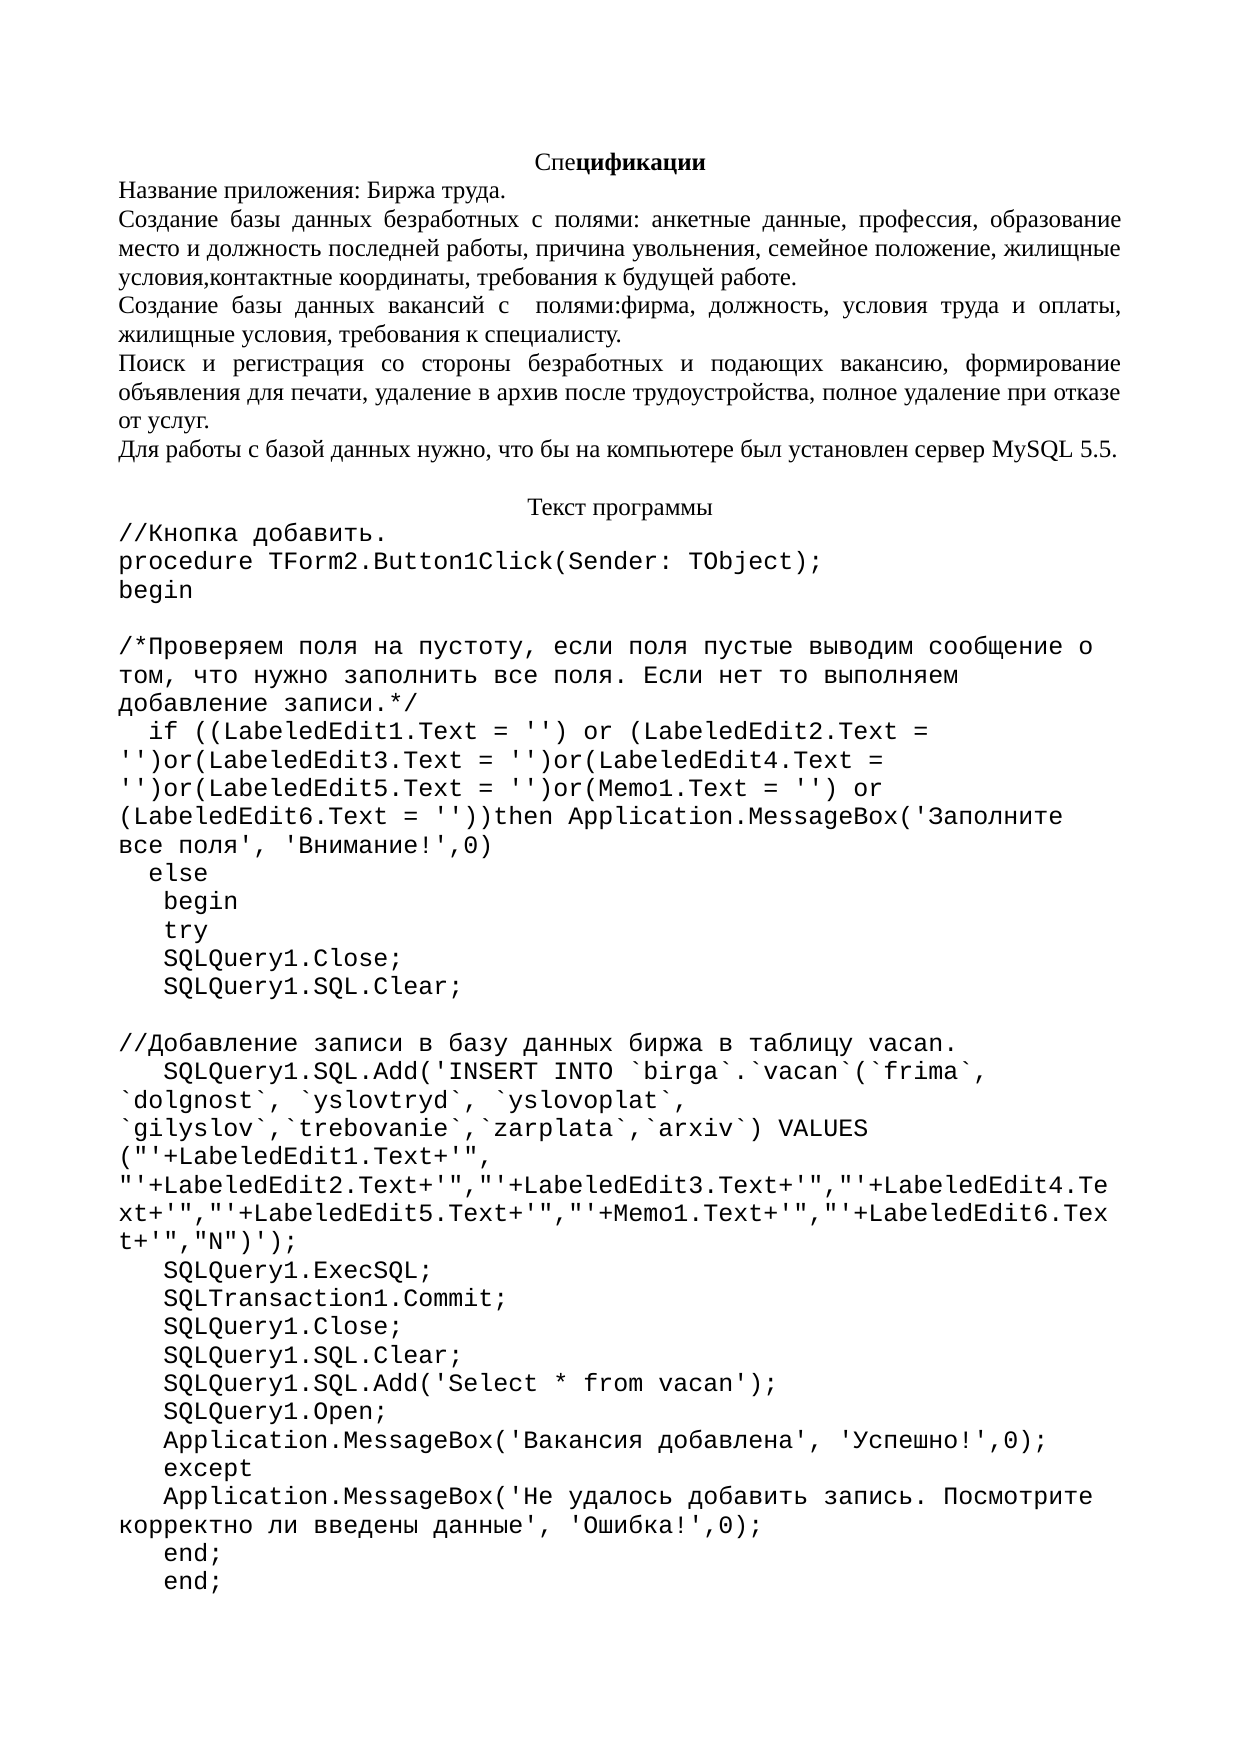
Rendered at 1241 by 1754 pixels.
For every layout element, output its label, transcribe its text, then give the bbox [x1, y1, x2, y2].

text Текст программы [118, 492, 1122, 521]
text SQLTransaction1.Commit; [118, 1286, 1122, 1314]
text begin [118, 889, 1122, 917]
text SQLQuery1.Open; [118, 1399, 1122, 1427]
text Спецификации [118, 147, 1122, 176]
text Application.MessageBox('Вакансия добавлена', 'Успешно!',0); [118, 1427, 1122, 1456]
text Application.MessageBox('Не удалось добавить запись. Посмотрите корректно ли введены данные', 'Ошибка!',0); [118, 1484, 1122, 1541]
text SQLQuery1.SQL.Add('Select * from vacan'); [118, 1371, 1122, 1399]
text SQLQuery1.Close; [118, 946, 1122, 974]
text end; [118, 1541, 1122, 1569]
text SQLQuery1.ExecSQL; [118, 1257, 1122, 1286]
text Поиск и регистрация со стороны безработных и подающих вакансию, формирование объявления для печати, удаление в архив после трудоустройства, полное удаление при отказе от услуг. [118, 348, 1122, 434]
text end; [118, 1569, 1122, 1597]
text if ((LabeledEdit1.Text = '') or (LabeledEdit2.Text = '')or(LabeledEdit3.Text = '')or(LabeledEdit4.Text = '')or(LabeledEdit5.Text = '')or(Memo1.Text = '') or (LabeledEdit6.Text = ''))then Application.MessageBox('Заполните все поля', 'Внимание!',0) [118, 719, 1122, 861]
text SQLQuery1.Close; [118, 1314, 1122, 1342]
text try [118, 917, 1122, 946]
text Для работы с базой данных нужно, что бы на компьютере был установлен сервер MySQL 5.5. [118, 434, 1122, 463]
text SQLQuery1.SQL.Clear; [118, 1342, 1122, 1371]
text Название приложения: Биржа труда. [118, 176, 1122, 204]
text SQLQuery1.SQL.Clear; [118, 974, 1122, 1002]
text begin [118, 577, 1122, 606]
text Создание базы данных безработных c полями: анкетные данные, профессия, образование место и должность последней работы, причина увольнения, семейное положение, жилищные условия,контактные координаты, требования к будущей работе. [118, 204, 1122, 291]
text except [118, 1456, 1122, 1484]
text Создание базы данных вакансий c полями:фирма, должность, условия труда и оплаты, жилищные условия, требования к специалисту. [118, 291, 1122, 348]
text /*Проверяем поля на пустоту, если поля пустые выводим сообщение о том, что нужно заполнить все поля. Если нет то выполняем добавление записи.*/ [118, 634, 1122, 719]
text SQLQuery1.SQL.Add('INSERT INTO `birga`.`vacan`(`frima`, `dolgnost`, `yslovtryd`, `yslovoplat`, `gilyslov`,`trebovanie`,`zarplata`,`arxiv`) VALUES ("'+LabeledEdit1.Text+'", "'+LabeledEdit2.Text+'","'+LabeledEdit3.Text+'","'+LabeledEdit4.Text+'","'+LabeledEdit5.Text+'","'+Memo1.Text+'","'+LabeledEdit6.Text+'","N")'); [118, 1059, 1122, 1257]
text procedure TForm2.Button1Click(Sender: TObject); [118, 549, 1122, 577]
text //Добавление записи в базу данных биржа в таблицу vacan. [118, 1031, 1122, 1059]
text else [118, 861, 1122, 889]
text //Кнопка добавить. [118, 521, 1122, 549]
